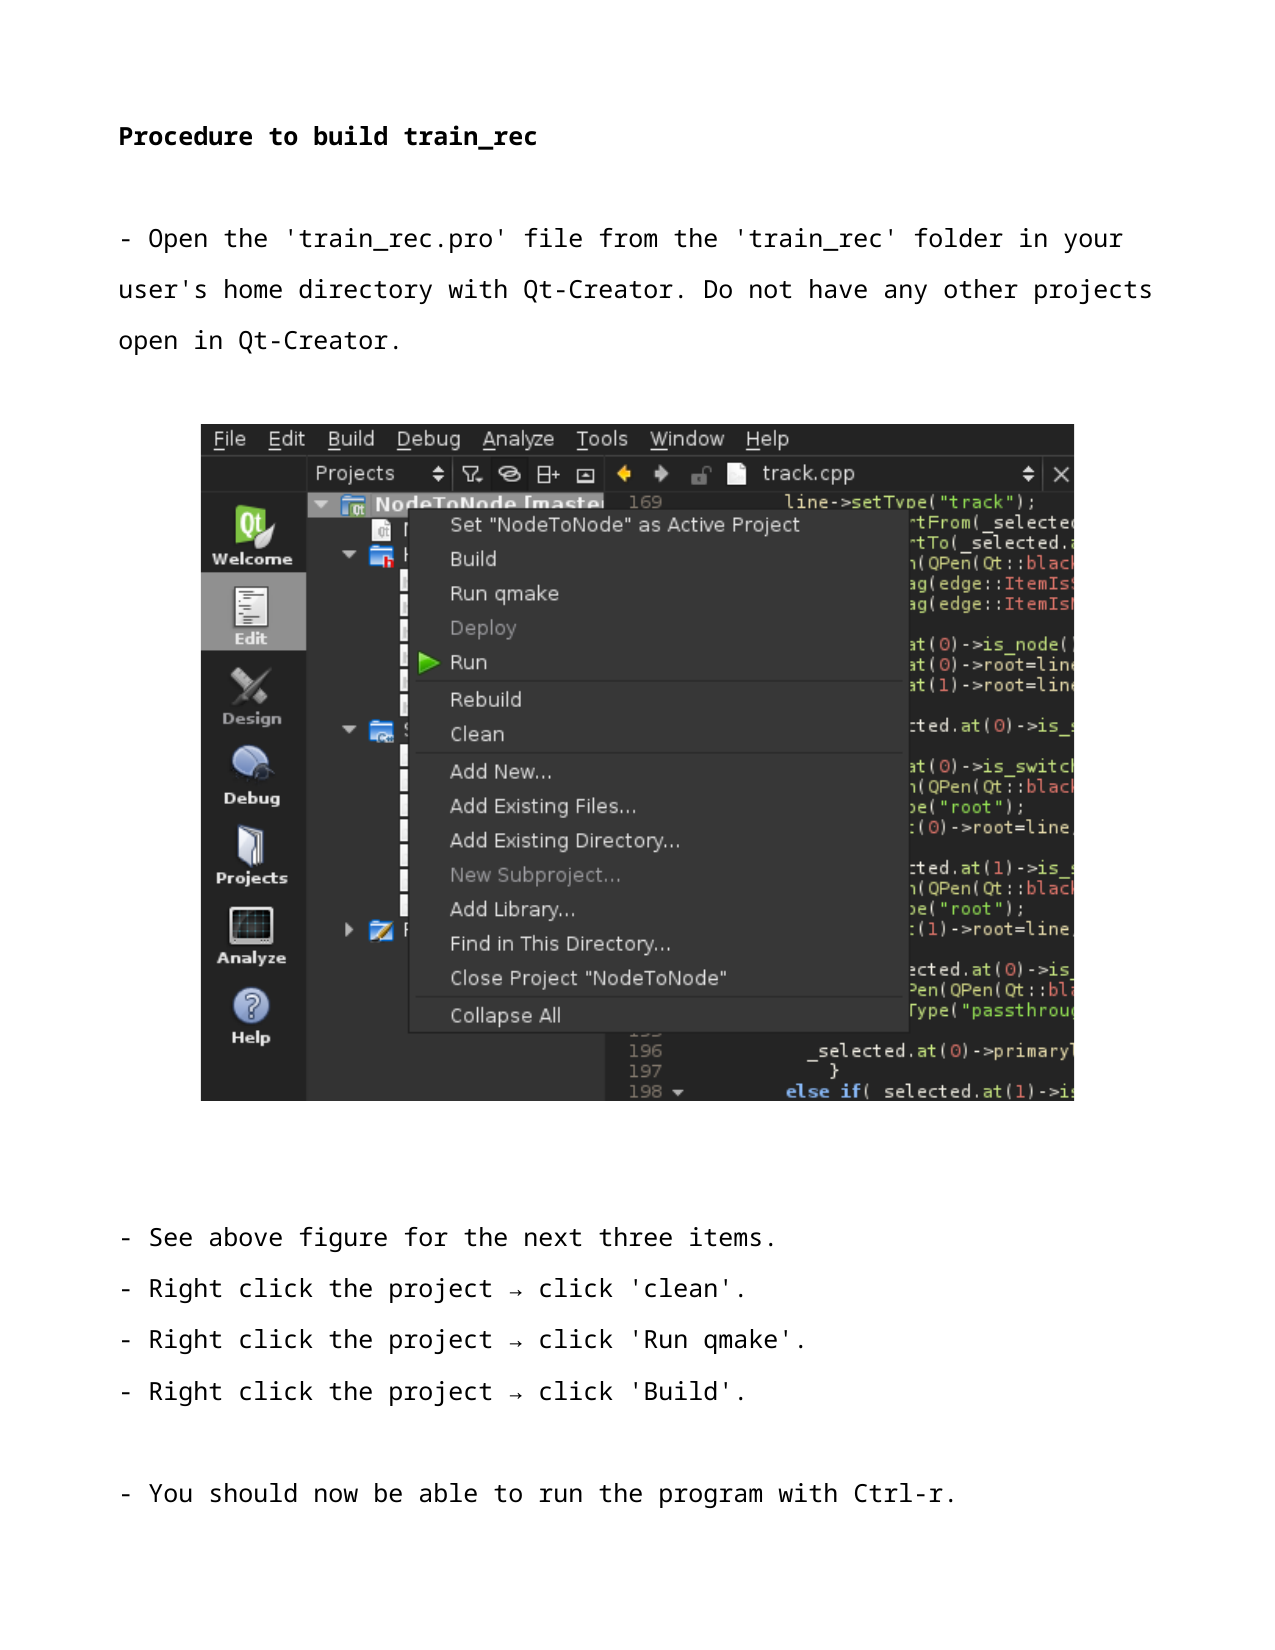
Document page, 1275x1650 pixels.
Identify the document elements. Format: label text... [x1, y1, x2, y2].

text - Right click the project → click 'Run qmake'. [118, 1322, 1157, 1356]
text - Right click the project → click 'Build'. [118, 1373, 1157, 1407]
text - See above figure for the next three items. [118, 1220, 1157, 1254]
text - You should now be able to run the program with Ctrl-r. [118, 1475, 1157, 1509]
text Procedure to build train_rec [118, 118, 1157, 152]
picture [200, 424, 1075, 1101]
text - Right click the project → click 'clean'. [118, 1271, 1157, 1305]
text - Open the 'train_rec.pro' file from the 'train_rec' folder in your user's home directory with Qt-Creator. Do not have any other projects open in Qt-Creator. [118, 220, 1157, 356]
